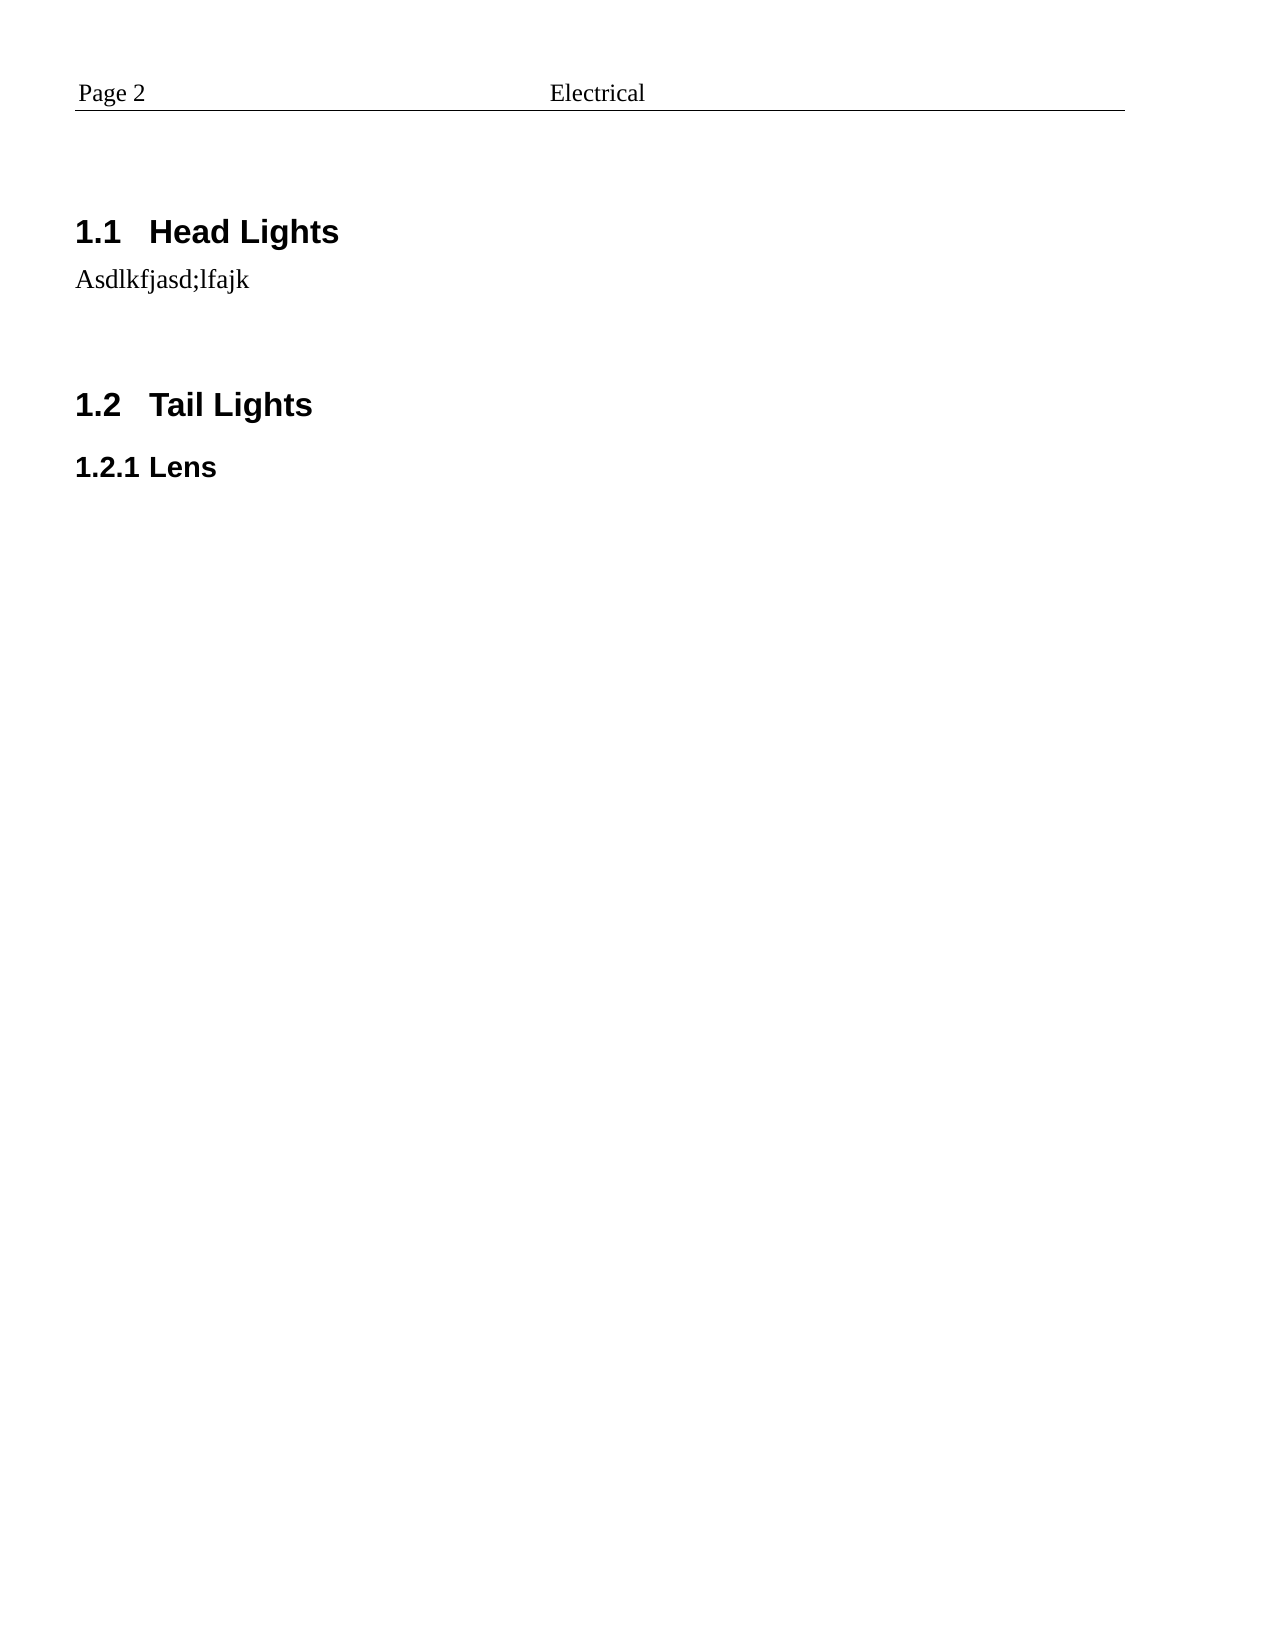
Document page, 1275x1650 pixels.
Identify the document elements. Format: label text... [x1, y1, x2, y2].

text Asdlkfjasd;lfajk [75, 263, 1125, 294]
subtitle Tail Lights [75, 385, 1125, 423]
subtitle Lens [75, 450, 1125, 484]
subtitle Head Lights [75, 212, 1125, 251]
